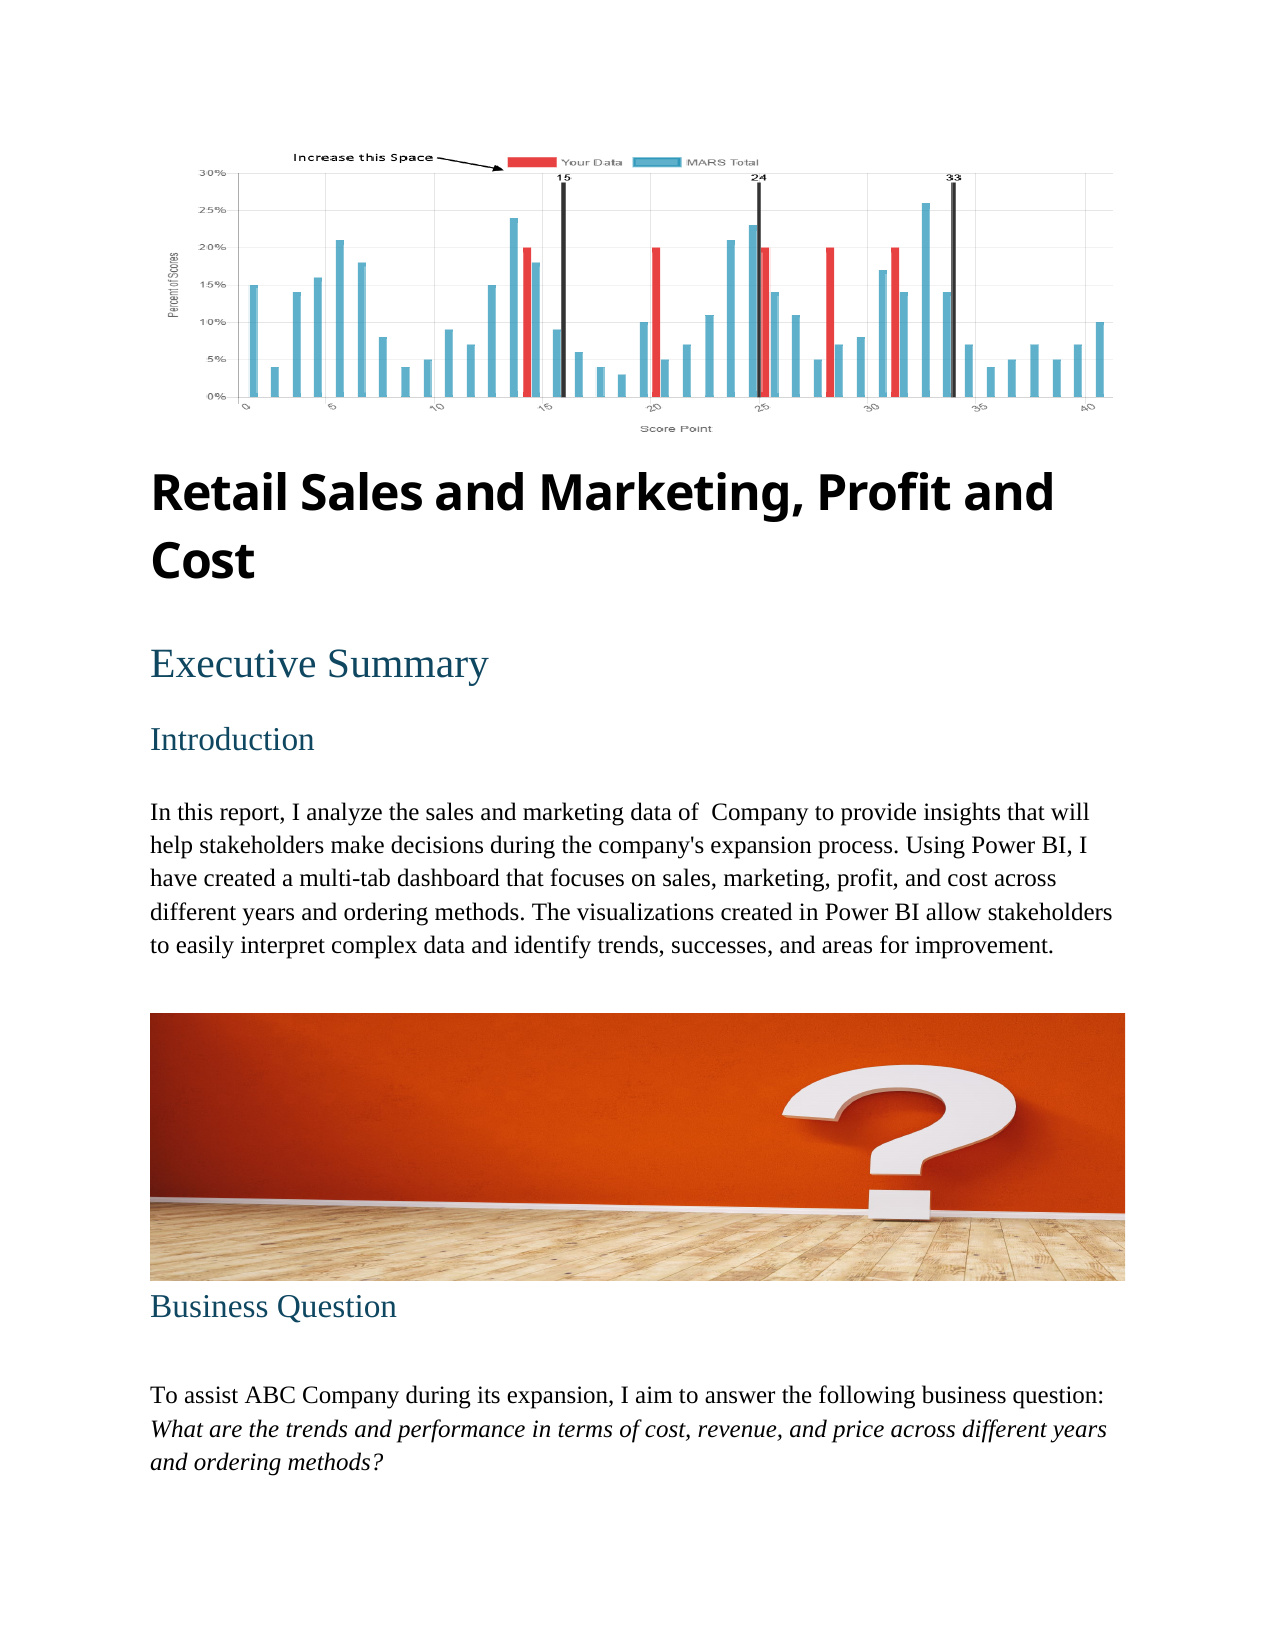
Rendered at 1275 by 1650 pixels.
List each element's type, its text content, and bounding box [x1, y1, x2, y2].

text Business Question [150, 1281, 1125, 1324]
text In this report, I analyze the sales and marketing data of Company to provide insights that will help stakeholders make decisions during the company's expansion process. Using Power BI, I have created a multi-tab dashboard that focuses on sales, marketing, profit, and cost across different years and ordering methods. The visualizations created in Power BI allow stakeholders to easily interpret complex data and identify trends, successes, and areas for improvement. [150, 797, 1125, 959]
text To assist ABC Company during its expansion, I aim to answer the following business question: What are the trends and performance in terms of cost, revenue, and price across different years and ordering methods? [150, 1381, 1125, 1476]
subtitle Executive Summary [150, 638, 1125, 686]
title Retail Sales and Marketing, Profit and Cost [150, 456, 1125, 593]
subtitle Introduction [150, 719, 1125, 757]
